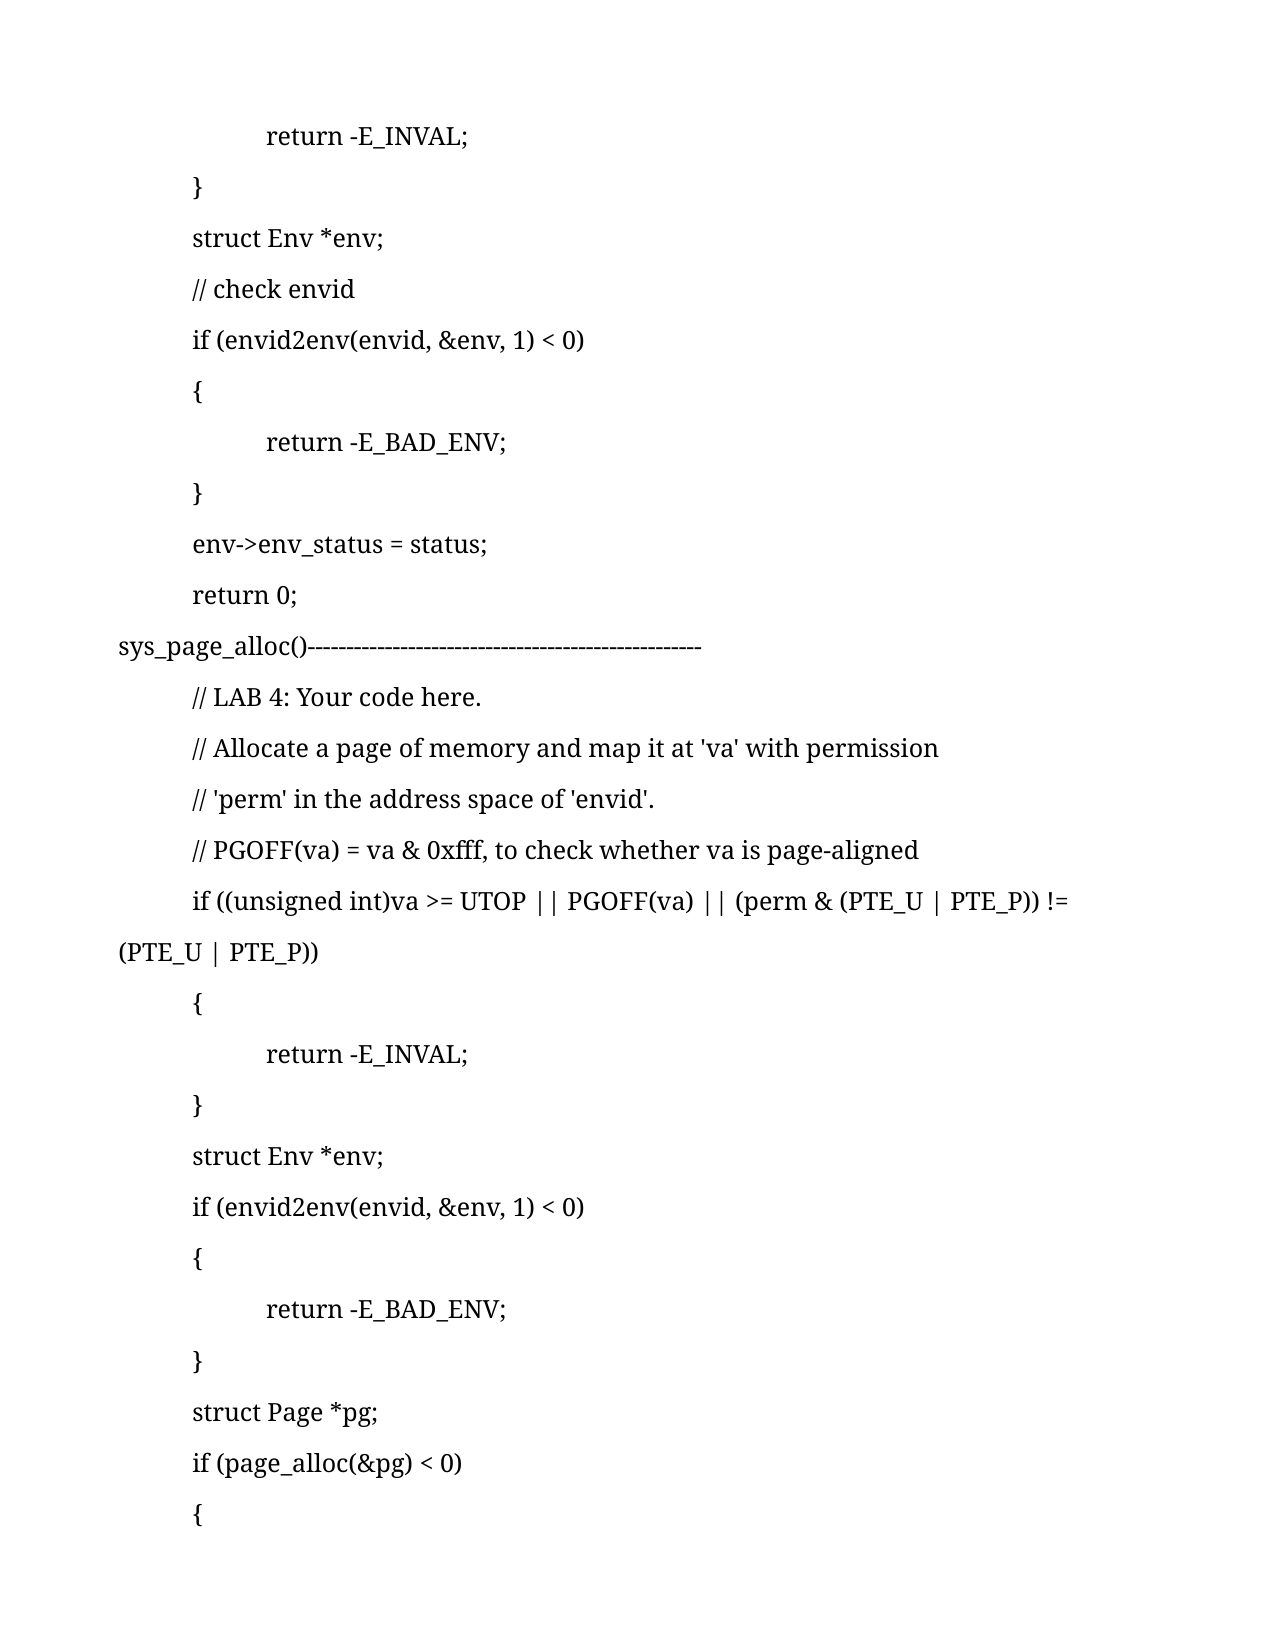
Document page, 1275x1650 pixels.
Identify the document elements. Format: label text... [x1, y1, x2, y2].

text if (page_alloc(&pg) < 0) [118, 1445, 1157, 1479]
text return -E_BAD_ENV; [118, 424, 1157, 458]
text { [118, 373, 1157, 407]
text return -E_BAD_ENV; [118, 1292, 1157, 1326]
text } [118, 169, 1157, 203]
text { [118, 986, 1157, 1020]
text { [118, 1496, 1157, 1530]
text // Allocate a page of memory and map it at 'va' with permission [118, 731, 1157, 765]
text struct Env *env; [118, 220, 1157, 254]
text { [118, 1241, 1157, 1275]
text return -E_INVAL; [118, 1037, 1157, 1071]
text struct Page *pg; [118, 1394, 1157, 1428]
text if ((unsigned int)va >= UTOP || PGOFF(va) || (perm & (PTE_U | PTE_P)) != (PTE_U | PTE_P)) [118, 884, 1157, 969]
text if (envid2env(envid, &env, 1) < 0) [118, 1190, 1157, 1224]
text } [118, 475, 1157, 509]
text } [118, 1088, 1157, 1122]
text return 0; sys_page_alloc()--------------------------------------------------- // LAB 4: Your code here. [118, 577, 1157, 714]
text if (envid2env(envid, &env, 1) < 0) [118, 322, 1157, 356]
text } [118, 1343, 1157, 1377]
text // check envid [118, 271, 1157, 305]
text struct Env *env; [118, 1139, 1157, 1173]
text // PGOFF(va) = va & 0xfff, to check whether va is page-aligned [118, 833, 1157, 867]
text env->env_status = status; [118, 526, 1157, 561]
text // 'perm' in the address space of 'envid'. [118, 782, 1157, 816]
text return -E_INVAL; [118, 118, 1157, 152]
